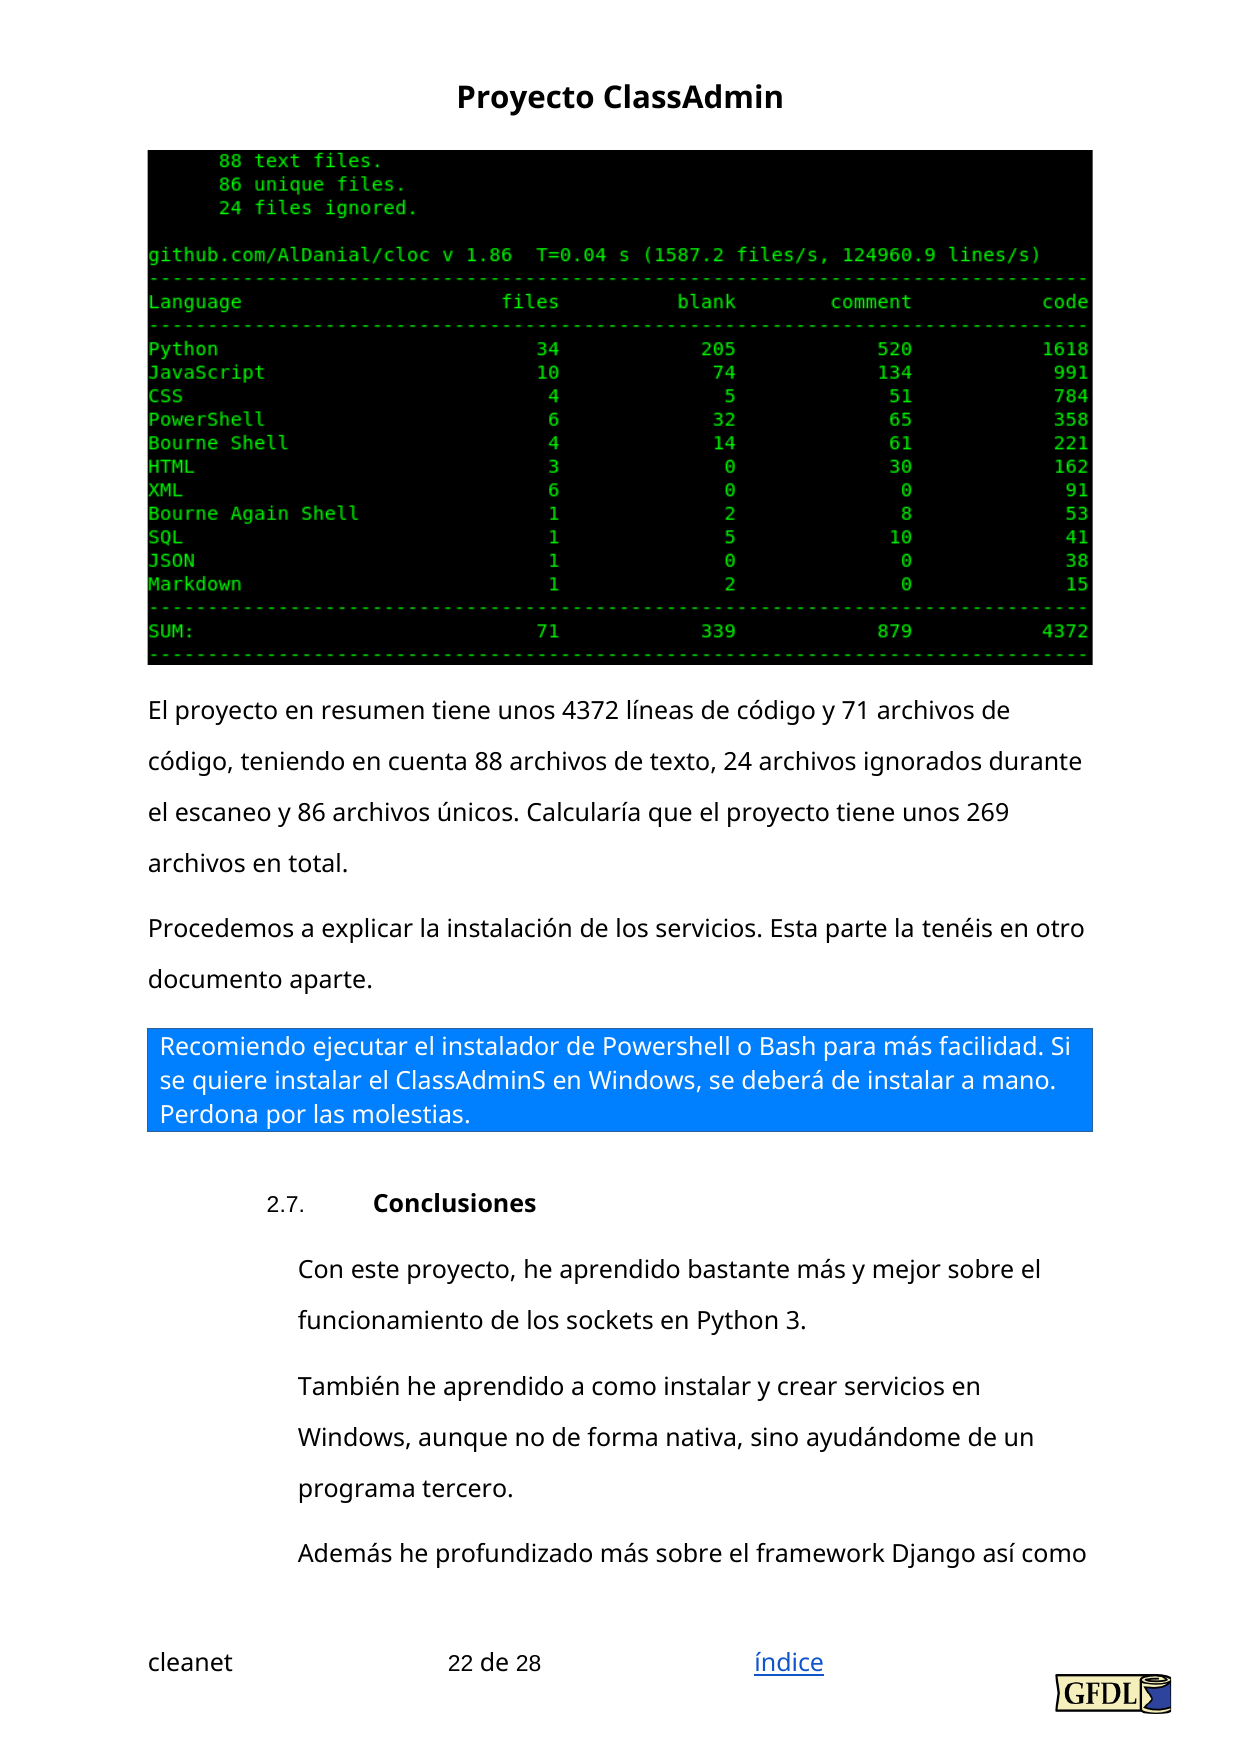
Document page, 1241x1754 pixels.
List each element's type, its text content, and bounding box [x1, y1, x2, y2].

table_header Recomiendo ejecutar el instalador de Powershell o Bash para más facilidad. Si se quiere instalar el ClassAdminS en Windows, se deberá de instalar a mano. Perdona por las molestias. [148, 1029, 1092, 1131]
text Procedemos a explicar la instalación de los servicios. Esta parte la tenéis en otro documento aparte. [148, 911, 1093, 996]
list Conclusiones [260, 1186, 1093, 1220]
text El proyecto en resumen tiene unos 4372 líneas de código y 71 archivos de código, teniendo en cuenta 88 archivos de texto, 24 archivos ignorados durante el escaneo y 86 archivos únicos. Calcularía que el proyecto tiene unos 269 archivos en total. [148, 692, 1093, 879]
text También he aprendido a como instalar y crear servicios en Windows, aunque no de forma nativa, sino ayudándome de un programa tercero. [298, 1368, 1093, 1504]
picture [1055, 1674, 1172, 1714]
text Con este proyecto, he aprendido bastante más y mejor sobre el funcionamiento de los sockets en Python 3. [298, 1252, 1093, 1337]
picture [147, 150, 1093, 665]
text Además he profundizado más sobre el framework Django así como [298, 1536, 1093, 1570]
